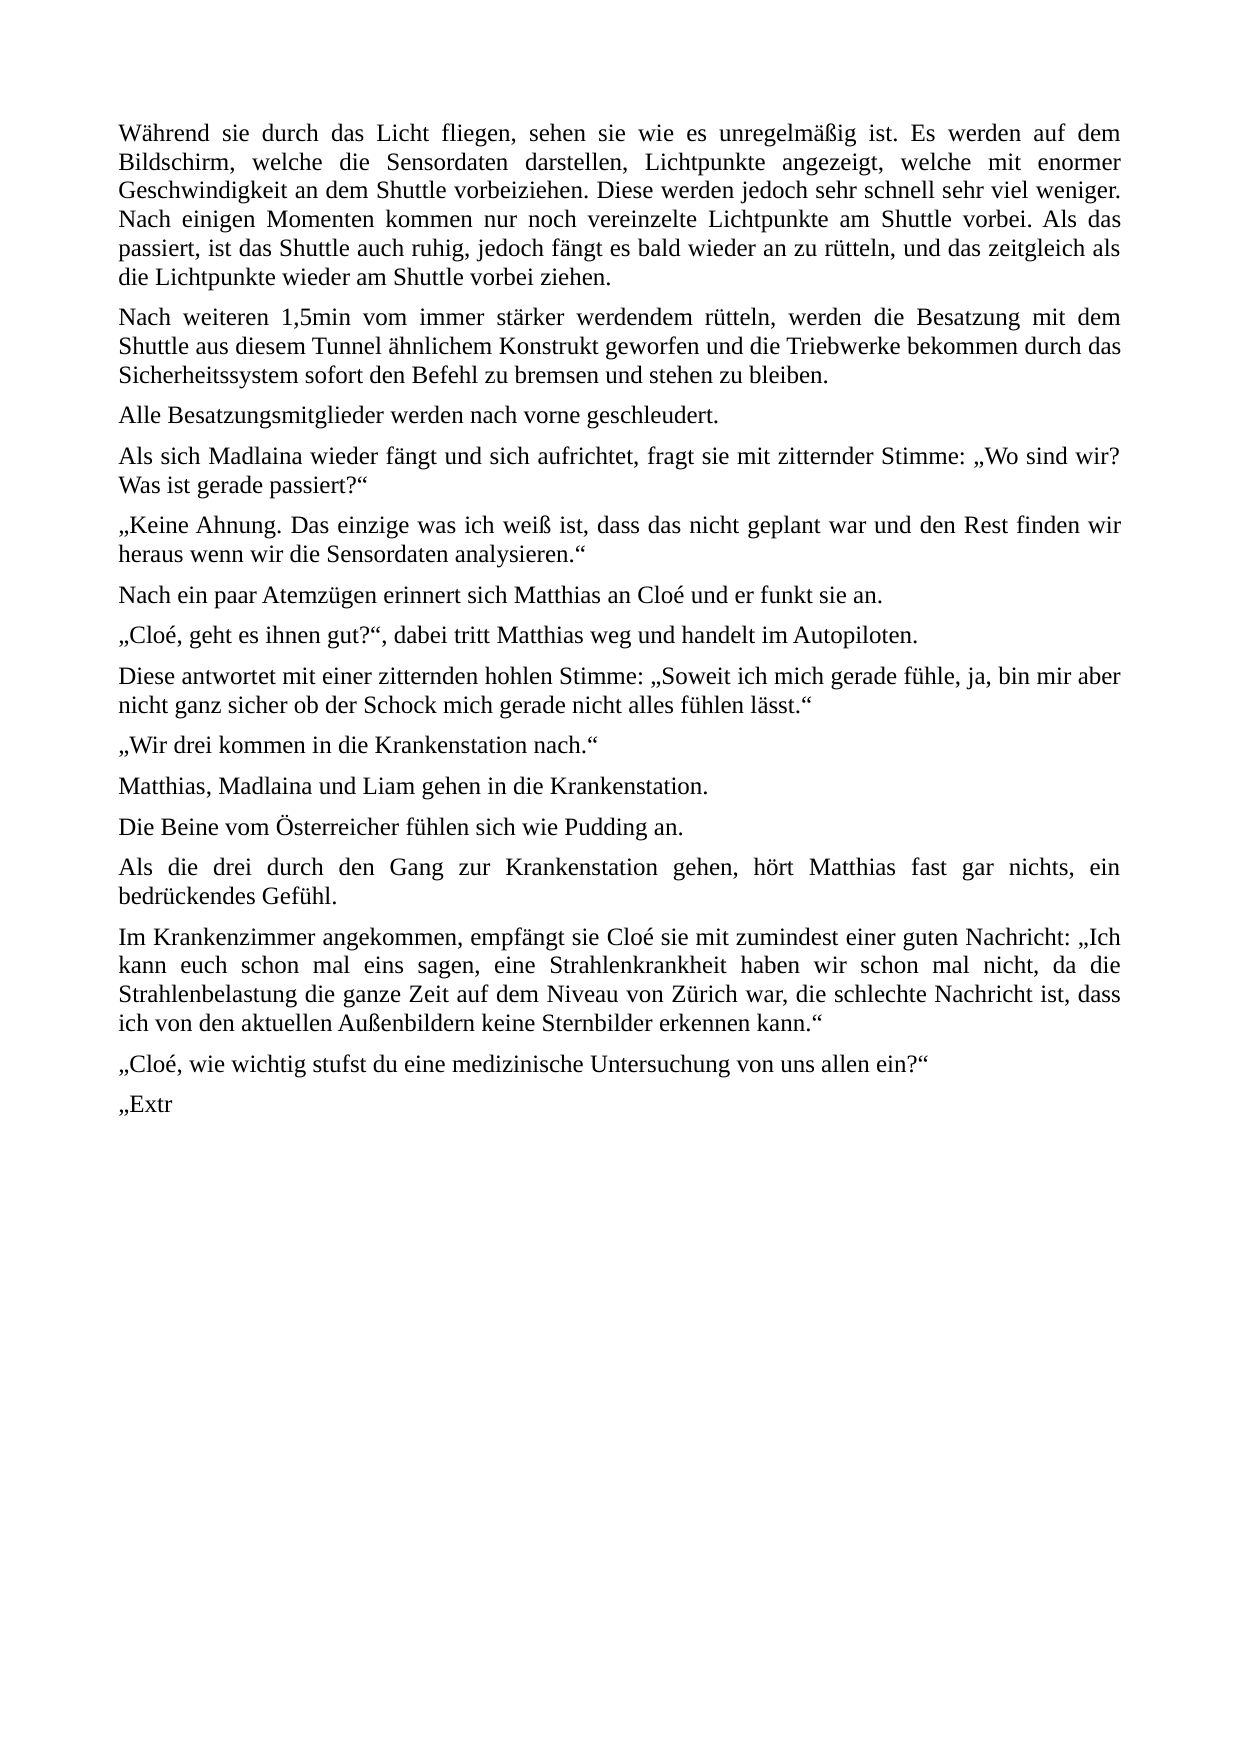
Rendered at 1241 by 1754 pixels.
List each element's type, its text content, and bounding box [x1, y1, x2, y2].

text Im Krankenzimmer angekommen, empfängt sie Cloé sie mit zumindest einer guten Nachricht: „Ich kann euch schon mal eins sagen, eine Strahlenkrankheit haben wir schon mal nicht, da die Strahlenbelastung die ganze Zeit auf dem Niveau von Zürich war, die schlechte Nachricht ist, dass ich von den aktuellen Außenbildern keine Sternbilder erkennen kann.“ [118, 922, 1122, 1037]
text „Cloé, geht es ihnen gut?“, dabei tritt Matthias weg und handelt im Autopiloten. [118, 621, 1122, 649]
text „Keine Ahnung. Das einzige was ich weiß ist, dass das nicht geplant war und den Rest finden wir heraus wenn wir die Sensordaten analysieren.“ [118, 511, 1122, 568]
text Während sie durch das Licht fliegen, sehen sie wie es unregelmäßig ist. Es werden auf dem Bildschirm, welche die Sensordaten darstellen, Lichtpunkte angezeigt, welche mit enormer Geschwindigkeit an dem Shuttle vorbeiziehen. Diese werden jedoch sehr schnell sehr viel weniger. Nach einigen Momenten kommen nur noch vereinzelte Lichtpunkte am Shuttle vorbei. Als das passiert, ist das Shuttle auch ruhig, jedoch fängt es bald wieder an zu rütteln, und das zeitgleich als die Lichtpunkte wieder am Shuttle vorbei ziehen. [118, 118, 1122, 291]
text Als die drei durch den Gang zur Krankenstation gehen, hört Matthias fast gar nichts, ein bedrückendes Gefühl. [118, 852, 1122, 910]
text Die Beine vom Österreicher fühlen sich wie Pudding an. [118, 812, 1122, 841]
text Matthias, Madlaina und Liam gehen in die Krankenstation. [118, 771, 1122, 800]
text Nach ein paar Atemzügen erinnert sich Matthias an Cloé und er funkt sie an. [118, 580, 1122, 609]
text „Wir drei kommen in die Krankenstation nach.“ [118, 731, 1122, 759]
text „Extr [118, 1089, 1122, 1118]
text „Cloé, wie wichtig stufst du eine medizinische Untersuchung von uns allen ein?“ [118, 1049, 1122, 1077]
text Alle Besatzungsmitglieder werden nach vorne geschleudert. [118, 401, 1122, 429]
text Als sich Madlaina wieder fängt und sich aufrichtet, fragt sie mit zitternder Stimme: „Wo sind wir? Was ist gerade passiert?“ [118, 441, 1122, 499]
text Diese antwortet mit einer zitternden hohlen Stimme: „Soweit ich mich gerade fühle, ja, bin mir aber nicht ganz sicher ob der Schock mich gerade nicht alles fühlen lässt.“ [118, 661, 1122, 719]
text Nach weiteren 1,5min vom immer stärker werdendem rütteln, werden die Besatzung mit dem Shuttle aus diesem Tunnel ähnlichem Konstrukt geworfen und die Triebwerke bekommen durch das Sicherheitssystem sofort den Befehl zu bremsen und stehen zu bleiben. [118, 302, 1122, 389]
